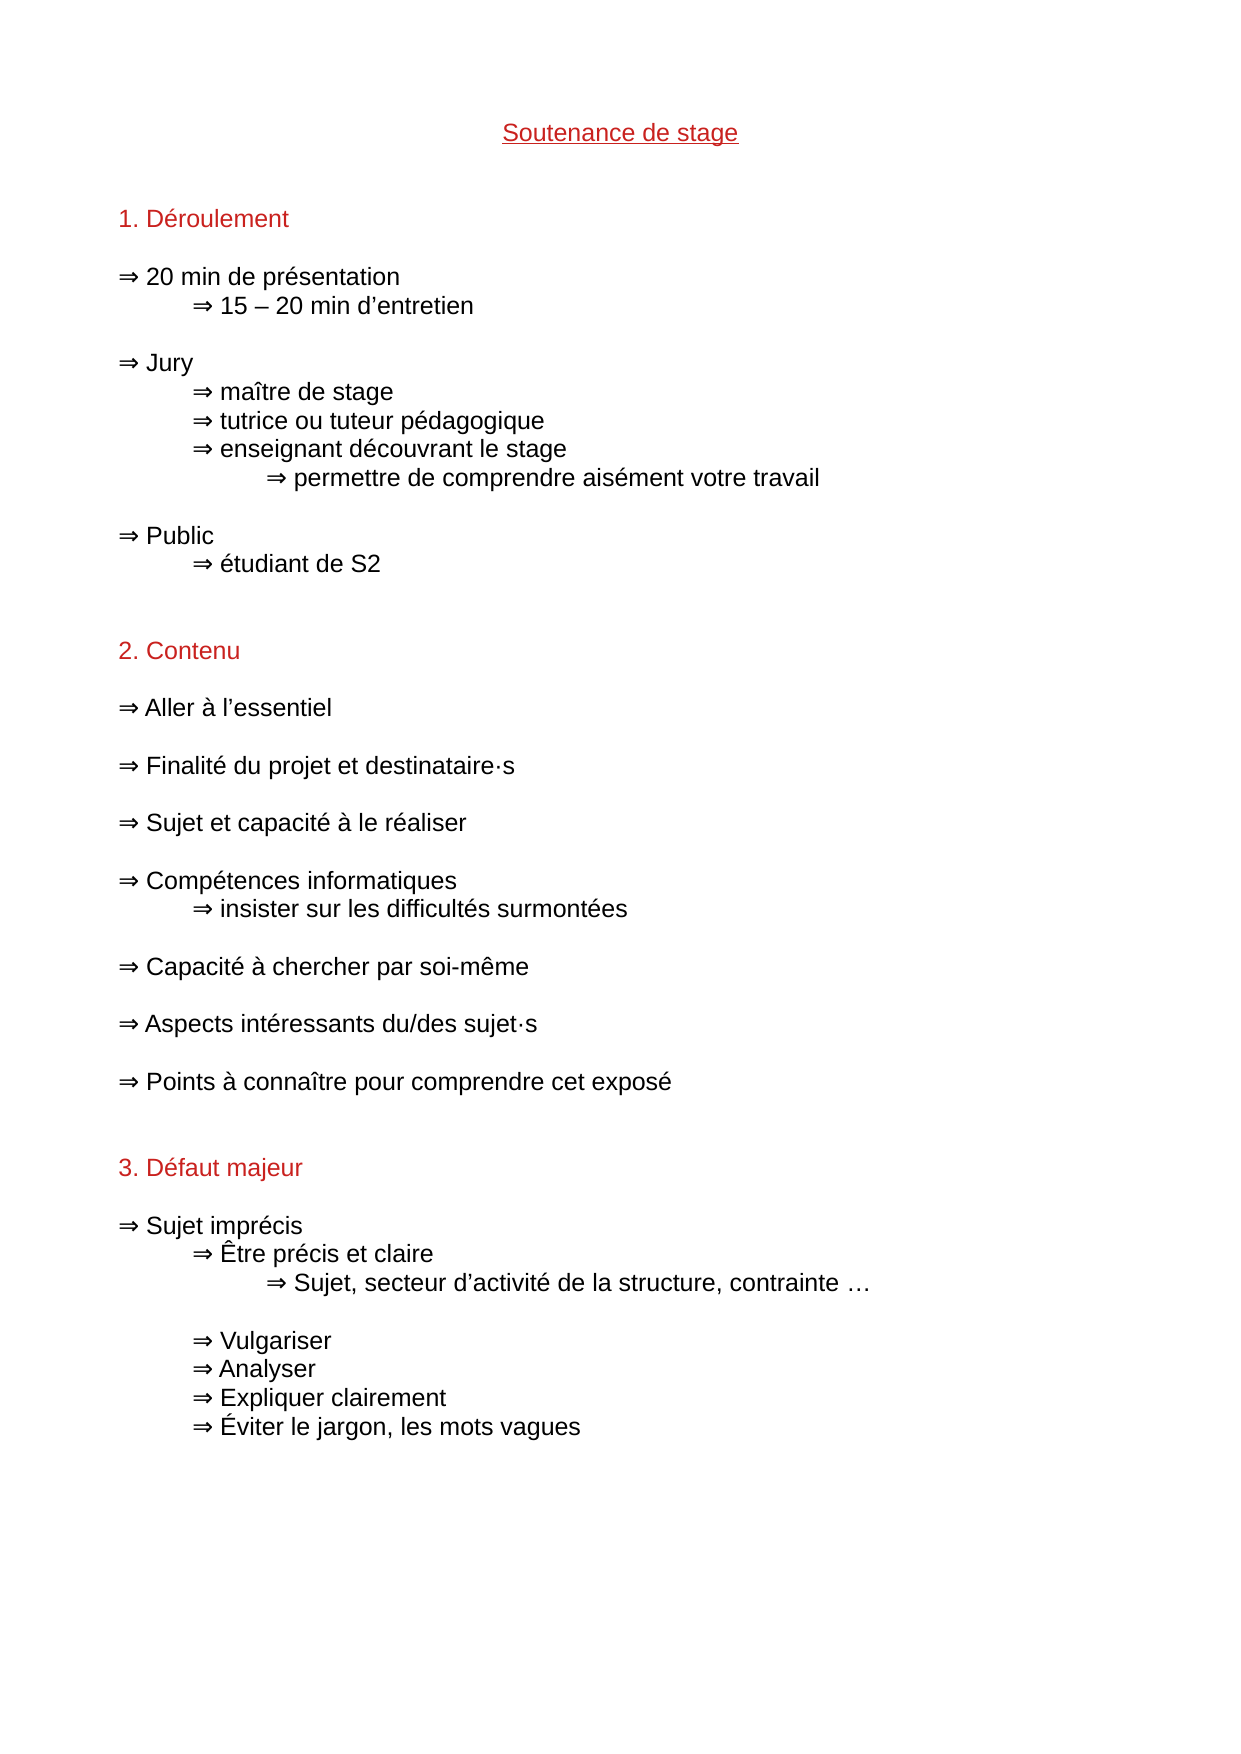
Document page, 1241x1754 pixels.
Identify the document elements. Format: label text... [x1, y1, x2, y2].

text ⇒ 15 – 20 min d’entretien [118, 291, 1122, 319]
text ⇒ insister sur les difficultés surmontées [118, 894, 1122, 923]
text ⇒ enseignant découvrant le stage [118, 434, 1122, 463]
text ⇒ Jury [118, 348, 1122, 377]
text 2. Contenu [118, 636, 1122, 664]
text ⇒ 20 min de présentation [118, 262, 1122, 291]
text 3. Défaut majeur [118, 1153, 1122, 1182]
text ⇒ Finalité du projet et destinataire·s [118, 751, 1122, 779]
text 1. Déroulement [118, 204, 1122, 233]
text ⇒ Expliquer clairement [118, 1383, 1122, 1412]
text ⇒ Sujet, secteur d’activité de la structure, contrainte … [118, 1268, 1122, 1297]
text ⇒ Points à connaître pour comprendre cet exposé [118, 1067, 1122, 1096]
text ⇒ Sujet et capacité à le réaliser [118, 808, 1122, 837]
text ⇒ étudiant de S2 [118, 549, 1122, 578]
text ⇒ Public [118, 521, 1122, 549]
text ⇒ Être précis et claire [118, 1239, 1122, 1268]
text ⇒ permettre de comprendre aisément votre travail [118, 463, 1122, 492]
text ⇒ Compétences informatiques [118, 866, 1122, 894]
text ⇒ Vulgariser [118, 1326, 1122, 1354]
text Soutenance de stage [118, 118, 1122, 147]
text ⇒ Aller à l’essentiel [118, 693, 1122, 722]
text ⇒ Analyser [118, 1354, 1122, 1383]
text ⇒ Aspects intéressants du/des sujet·s [118, 1009, 1122, 1038]
text ⇒ Capacité à chercher par soi-même [118, 952, 1122, 981]
text ⇒ maître de stage [118, 377, 1122, 406]
text ⇒ tutrice ou tuteur pédagogique [118, 406, 1122, 434]
text ⇒ Éviter le jargon, les mots vagues [118, 1412, 1122, 1441]
text ⇒ Sujet imprécis [118, 1211, 1122, 1239]
